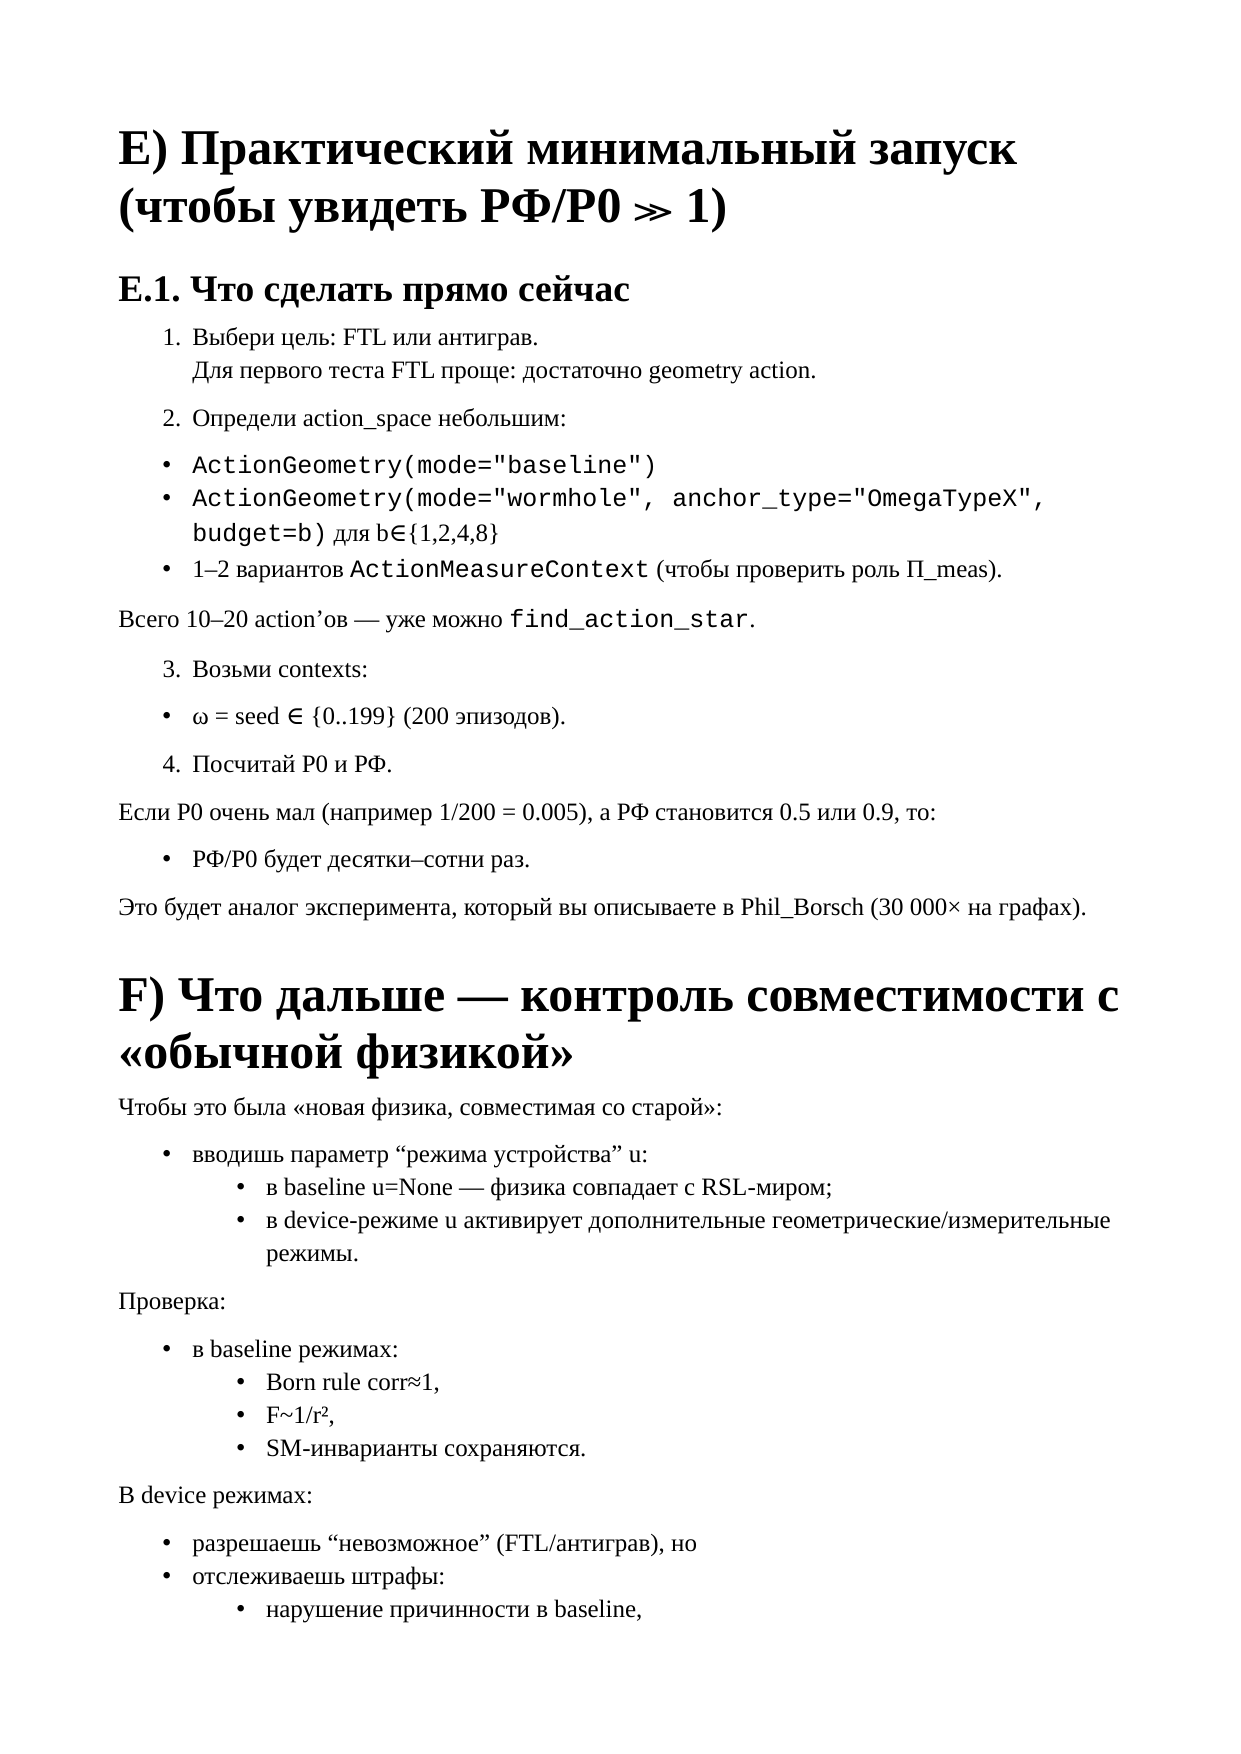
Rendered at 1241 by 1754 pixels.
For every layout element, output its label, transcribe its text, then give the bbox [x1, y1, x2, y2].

list SM‑инварианты сохраняются. [236, 1433, 1122, 1462]
list отслеживаешь штрафы: [162, 1561, 1122, 1590]
list в device‑режиме u активирует дополнительные геометрические/измерительные режимы. [236, 1206, 1122, 1267]
list ActionGeometry(mode="wormhole", anchor_type="OmegaTypeX", budget=b) для b∈{1,2,4,8} [162, 486, 1122, 549]
list Born rule corr≈1, [236, 1367, 1122, 1396]
list в baseline режимах: [162, 1334, 1122, 1362]
list Определи action_space небольшим: [162, 403, 1122, 431]
list ω = seed ∈ {0..199} (200 эпизодов). [162, 701, 1122, 730]
text Чтобы это была «новая физика, совместимая со старой»: [118, 1092, 1122, 1121]
list разрешаешь “невозможное” (FTL/антиграв), но [162, 1528, 1122, 1557]
subtitle E.1. Что сделать прямо сейчас [118, 266, 1122, 309]
subtitle E) Практический минимальный запуск (чтобы увидеть PΦ/P0 ≫ 1) [118, 118, 1122, 233]
list в baseline u=None — физика совпадает с RSL‑миром; [236, 1172, 1122, 1201]
text В device режимах: [118, 1480, 1122, 1509]
list Посчитай P0 и PΦ. [162, 749, 1122, 778]
list Выбери цель: FTL или антиграв. Для первого теста FTL проще: достаточно geometry action. [162, 322, 1122, 384]
list Возьми contexts: [162, 654, 1122, 682]
subtitle F) Что дальше — контроль совместимости с «обычной физикой» [118, 964, 1122, 1079]
text Проверка: [118, 1286, 1122, 1315]
list 1–2 вариантов ActionMeasureContext (чтобы проверить роль Π_meas). [162, 554, 1122, 584]
list нарушение причинности в baseline, [236, 1594, 1122, 1623]
list вводишь параметр “режима устройства” u: [162, 1139, 1122, 1168]
list ActionGeometry(mode="baseline") [162, 450, 1122, 481]
text Всего 10–20 action’ов — уже можно find_action_star. [118, 604, 1122, 634]
list PΦ/P0 будет десятки–сотни раз. [162, 844, 1122, 873]
list F~1/r², [236, 1400, 1122, 1428]
text Это будет аналог эксперимента, который вы описываете в Phil_Borsch (30 000× на графах). [118, 892, 1122, 921]
text Если P0 очень мал (например 1/200 = 0.005), а PΦ становится 0.5 или 0.9, то: [118, 797, 1122, 825]
